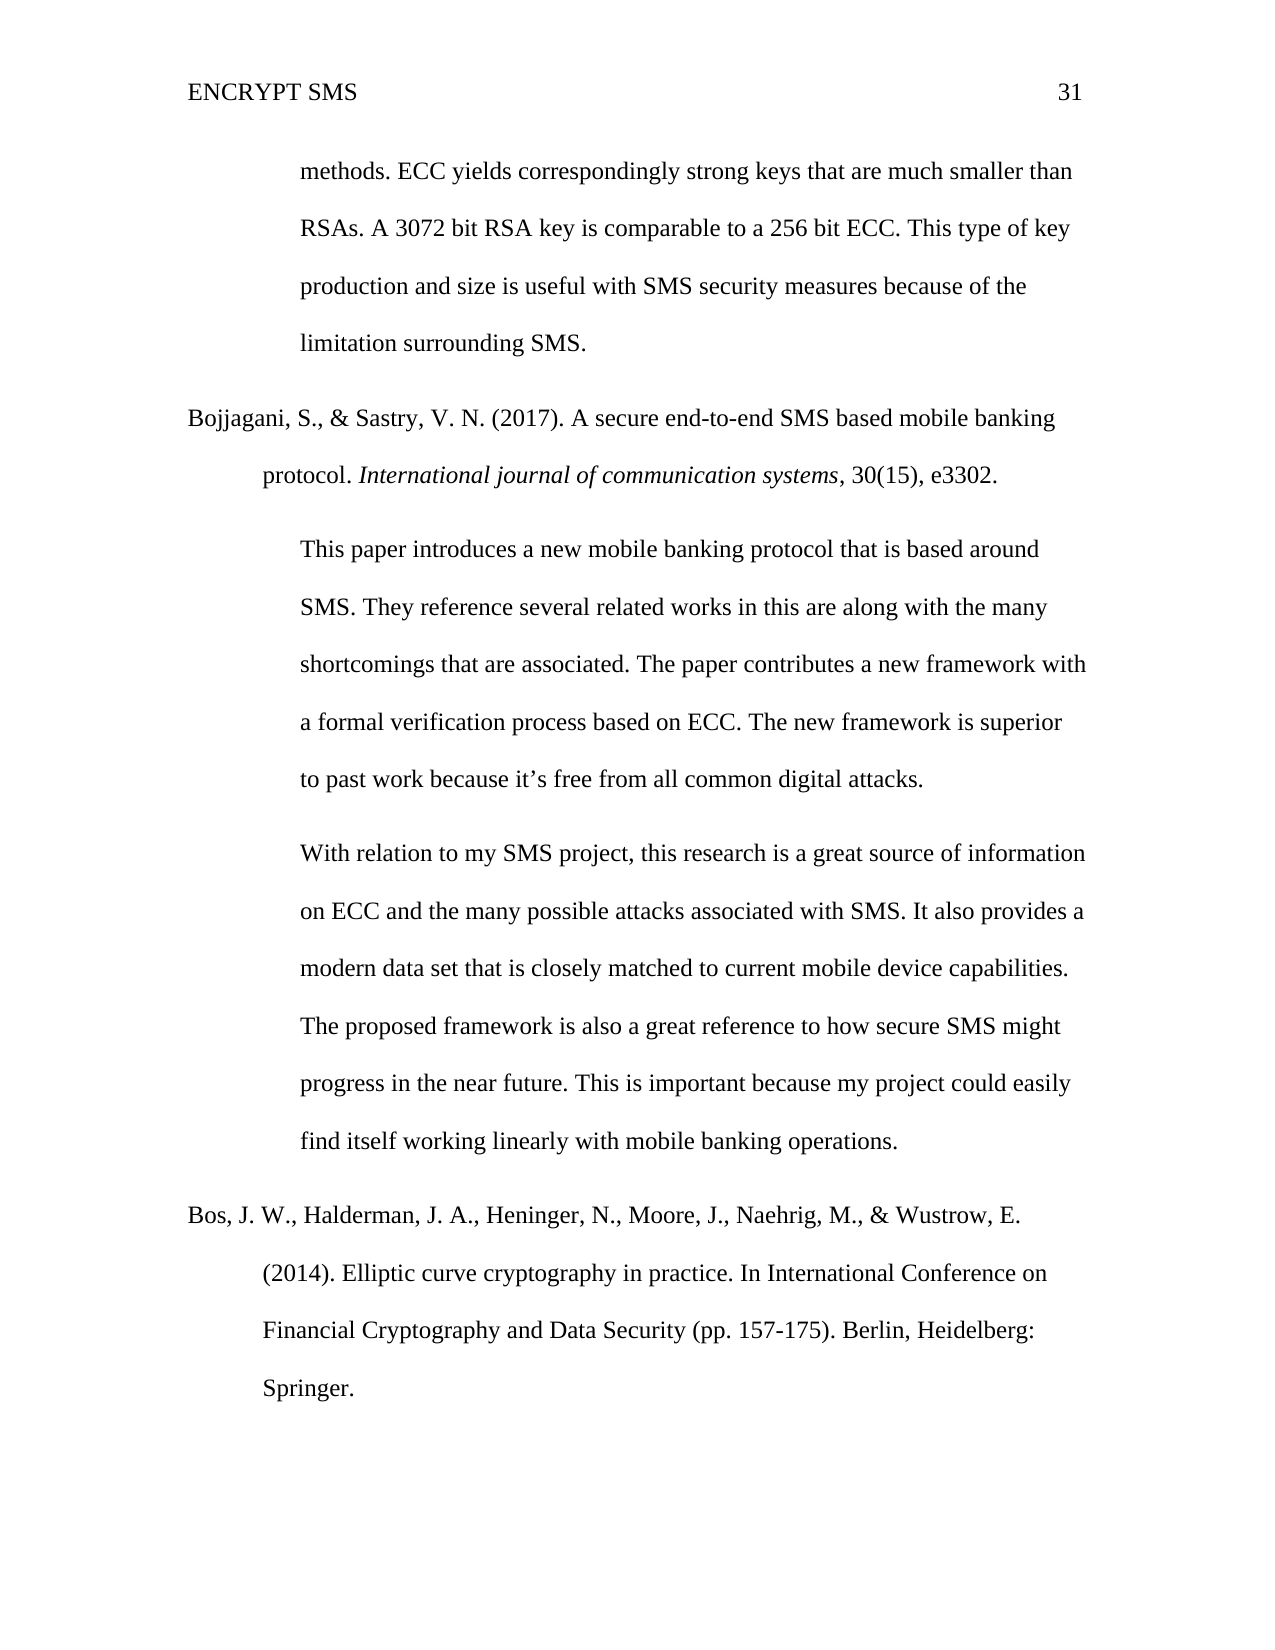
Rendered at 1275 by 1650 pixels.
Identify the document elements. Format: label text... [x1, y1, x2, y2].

text methods. ECC yields correspondingly strong keys that are much smaller than RSAs. A 3072 bit RSA key is comparable to a 256 bit ECC. This type of key production and size is useful with SMS security measures because of the limitation surrounding SMS. [300, 156, 1087, 357]
text This paper introduces a new mobile banking protocol that is based around SMS. They reference several related works in this are along with the many shortcomings that are associated. The paper contributes a new framework with a formal verification process based on ECC. The new framework is superior to past work because it’s free from all common digital attacks. [300, 534, 1087, 793]
text Bos, J. W., Halderman, J. A., Heninger, N., Moore, J., Naehrig, M., & Wustrow, E. (2014). Elliptic curve cryptography in practice. In International Conference on Financial Cryptography and Data Security (pp. 157-175). Berlin, Heidelberg: Springer. [187, 1200, 1087, 1401]
text Bojjagani, S., & Sastry, V. N. (2017). A secure end-to-end SMS based mobile banking protocol. International journal of communication systems, 30(15), e3302. [187, 403, 1087, 489]
text With relation to my SMS project, this research is a great source of information on ECC and the many possible attacks associated with SMS. It also provides a modern data set that is closely matched to current mobile device capabilities. The proposed framework is also a great reference to how secure SMS might progress in the near future. This is important because my project could easily find itself working linearly with mobile banking operations. [300, 838, 1087, 1155]
